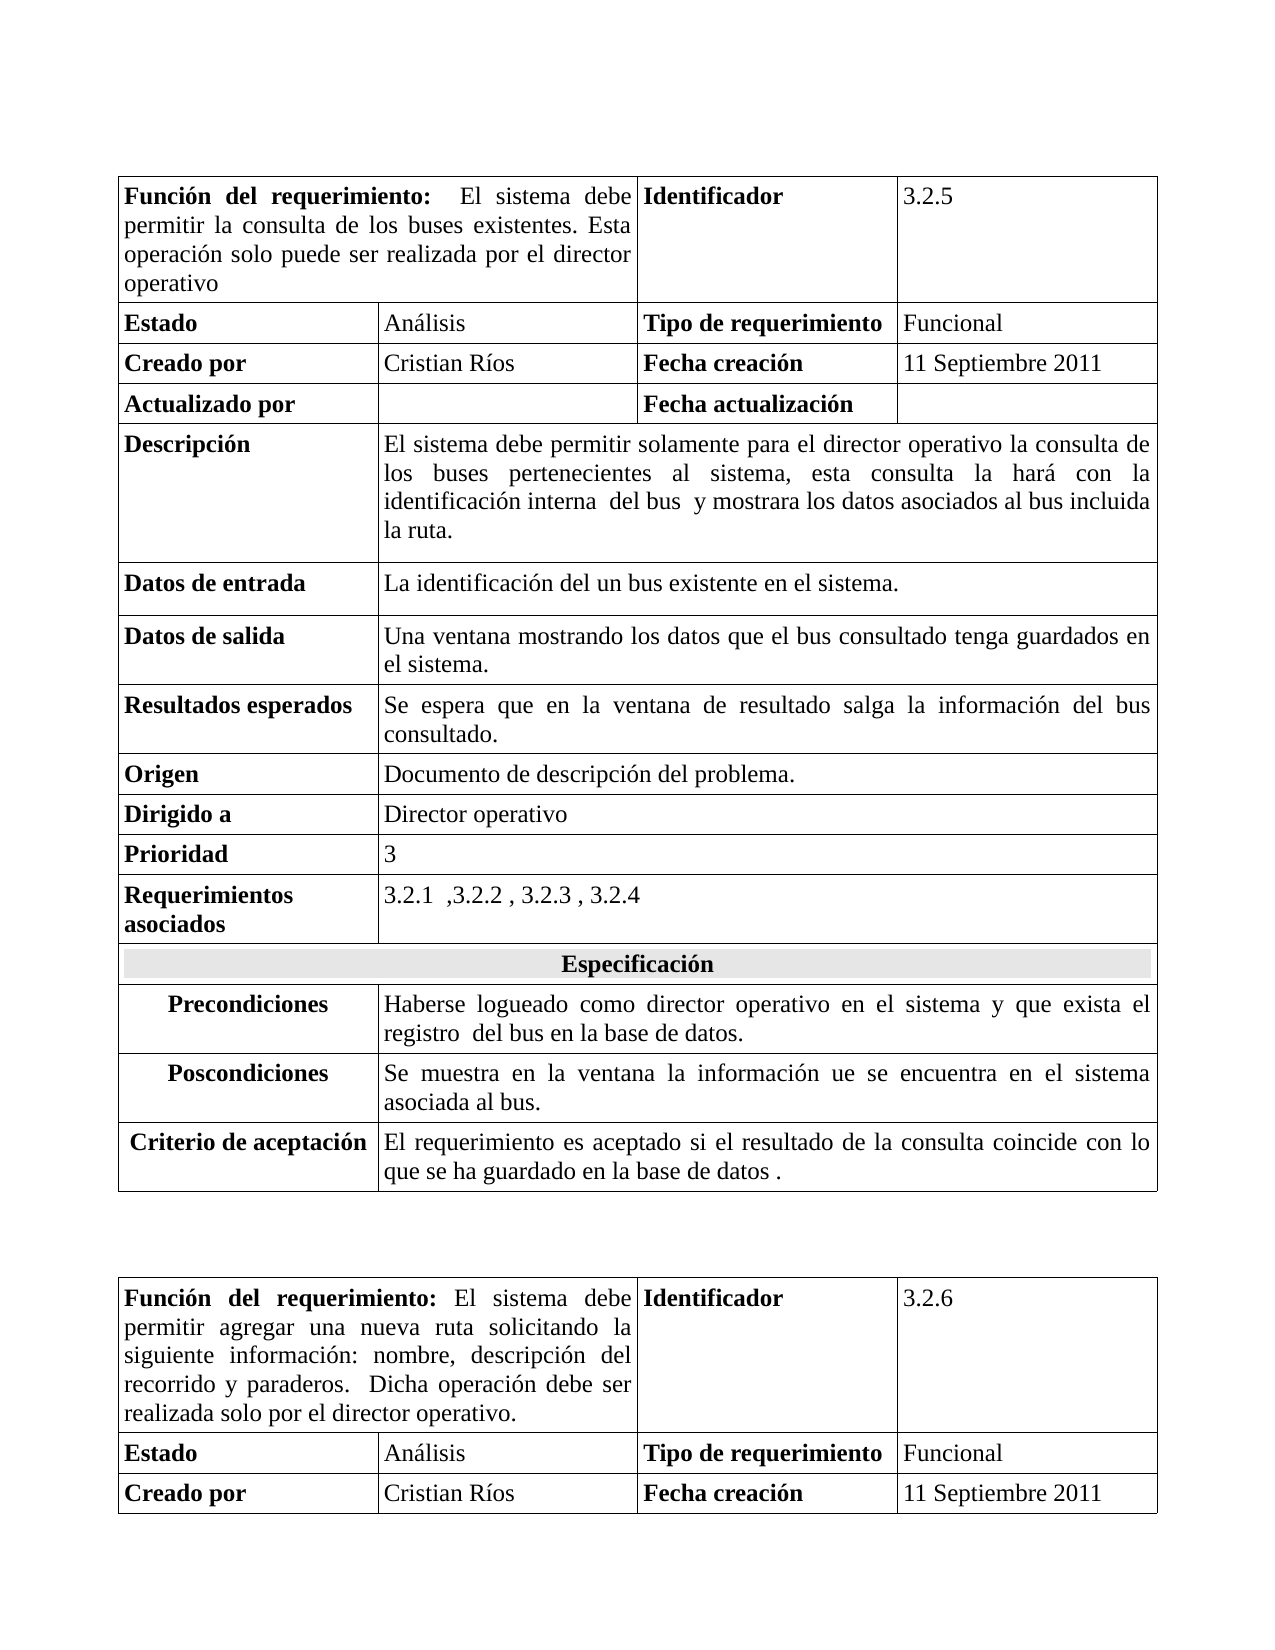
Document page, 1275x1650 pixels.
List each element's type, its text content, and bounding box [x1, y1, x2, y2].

table_cell [898, 384, 1157, 423]
table_header Identificador [638, 177, 897, 302]
table_cell Análisis [379, 303, 637, 342]
table_cell Se espera que en la ventana de resultado salga la información del bus consultado. [379, 685, 1157, 753]
table_cell 11 Septiembre 2011 [898, 344, 1157, 383]
table_cell Fecha creación [638, 344, 897, 383]
table_cell Creado por [119, 1474, 378, 1513]
table_cell Director operativo [379, 795, 1157, 834]
table_cell Criterio de aceptación [119, 1123, 378, 1191]
table_cell Resultados esperados [119, 685, 378, 753]
table_cell Actualizado por [119, 384, 378, 423]
table_cell Datos de salida [119, 616, 378, 684]
table_cell Fecha actualización [638, 384, 897, 423]
table_header Función del requerimiento: El sistema debe permitir agregar una nueva ruta solicitando la siguiente información: nombre, descripción del recorrido y paraderos. Dicha operación debe ser realizada solo por el director operativo. [119, 1278, 637, 1432]
table_cell Una ventana mostrando los datos que el bus consultado tenga guardados en el sistema. [379, 616, 1157, 684]
table_cell Prioridad [119, 835, 378, 874]
table_cell [379, 384, 637, 423]
table_cell Especificación [119, 944, 1157, 983]
table_header 3.2.6 [898, 1278, 1157, 1432]
table_cell Funcional [898, 303, 1157, 342]
table_cell Análisis [379, 1433, 637, 1473]
table_cell Cristian Ríos [379, 344, 637, 383]
table_cell Estado [119, 303, 378, 342]
table_cell Funcional [898, 1433, 1157, 1473]
table_cell Requerimientos asociados [119, 875, 378, 943]
table_cell El requerimiento es aceptado si el resultado de la consulta coincide con lo que se ha guardado en la base de datos . [379, 1123, 1157, 1191]
table_header Identificador [638, 1278, 897, 1432]
table_cell 3 [379, 835, 1157, 874]
table_cell Precondiciones [119, 985, 378, 1052]
table_cell Tipo de requerimiento [638, 303, 897, 342]
table_cell Tipo de requerimiento [638, 1433, 897, 1473]
table_cell Fecha creación [638, 1474, 897, 1513]
table_cell Descripción [119, 424, 378, 562]
table_cell Se muestra en la ventana la información ue se encuentra en el sistema asociada al bus. [379, 1054, 1157, 1122]
table_header Función del requerimiento: El sistema debe permitir la consulta de los buses existentes. Esta operación solo puede ser realizada por el director operativo [119, 177, 637, 302]
table_cell La identificación del un bus existente en el sistema. [379, 563, 1157, 615]
table_cell 11 Septiembre 2011 [898, 1474, 1157, 1513]
table_cell Dirigido a [119, 795, 378, 834]
table_cell Cristian Ríos [379, 1474, 637, 1513]
table_cell 3.2.1 ,3.2.2 , 3.2.3 , 3.2.4 [379, 875, 1157, 943]
table_cell Origen [119, 754, 378, 793]
table_cell El sistema debe permitir solamente para el director operativo la consulta de los buses pertenecientes al sistema, esta consulta la hará con la identificación interna del bus y mostrara los datos asociados al bus incluida la ruta. [379, 424, 1157, 562]
table_cell Datos de entrada [119, 563, 378, 615]
table_cell Estado [119, 1433, 378, 1473]
table_cell Haberse logueado como director operativo en el sistema y que exista el registro del bus en la base de datos. [379, 985, 1157, 1052]
table_cell Poscondiciones [119, 1054, 378, 1122]
table_cell Documento de descripción del problema. [379, 754, 1157, 793]
table_cell Creado por [119, 344, 378, 383]
table_header 3.2.5 [898, 177, 1157, 302]
